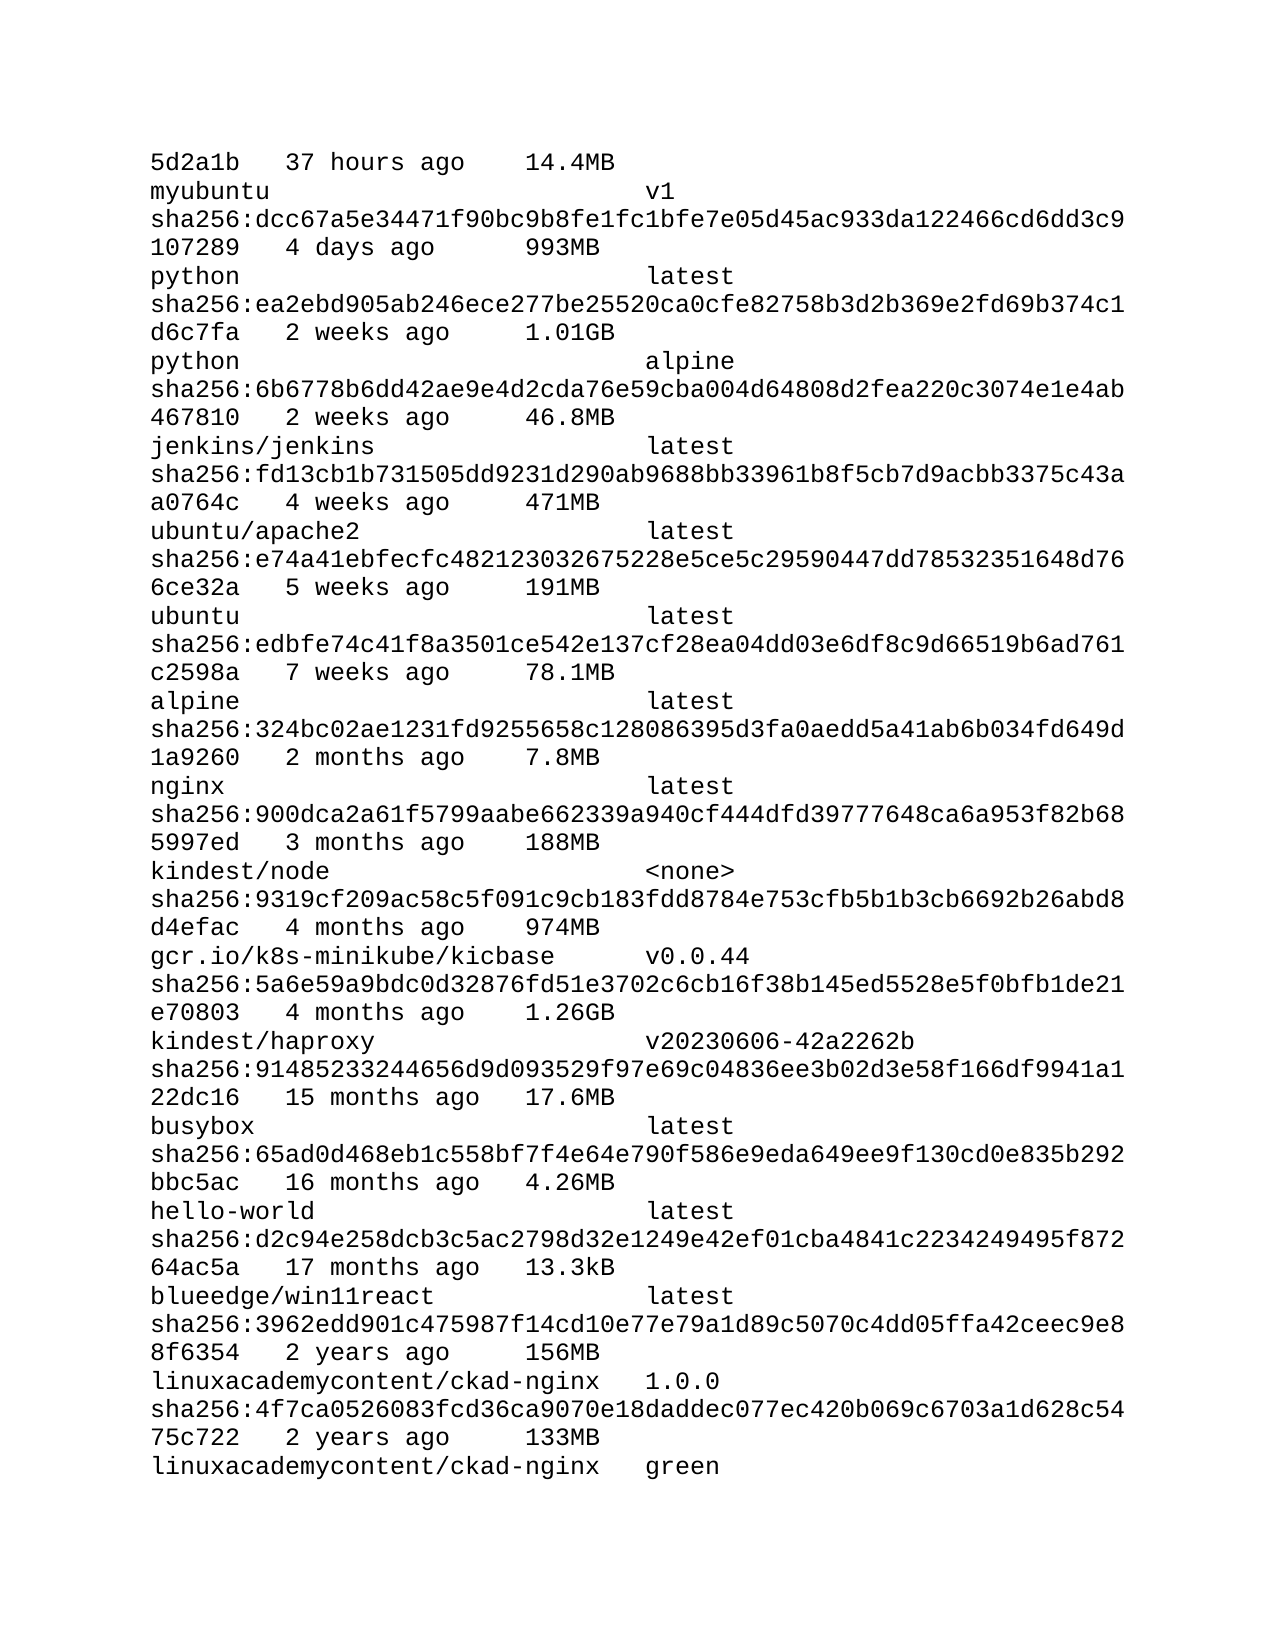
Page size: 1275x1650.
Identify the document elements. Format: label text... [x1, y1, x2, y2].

text kindest/node <none> sha256:9319cf209ac58c5f091c9cb183fdd8784e753cfb5b1b3cb6692b26abd8d4efac 4 months ago 974MB [150, 858, 1125, 943]
text kindest/haproxy v20230606-42a2262b sha256:91485233244656d9d093529f97e69c04836ee3b02d3e58f166df9941a122dc16 15 months ago 17.6MB [150, 1028, 1125, 1113]
text hello-world latest sha256:d2c94e258dcb3c5ac2798d32e1249e42ef01cba4841c2234249495f87264ac5a 17 months ago 13.3kB [150, 1198, 1125, 1283]
text python latest sha256:ea2ebd905ab246ece277be25520ca0cfe82758b3d2b369e2fd69b374c1d6c7fa 2 weeks ago 1.01GB [150, 263, 1125, 348]
text 5d2a1b 37 hours ago 14.4MB [150, 150, 1125, 178]
text ubuntu/apache2 latest sha256:e74a41ebfecfc482123032675228e5ce5c29590447dd78532351648d766ce32a 5 weeks ago 191MB [150, 518, 1125, 603]
text ubuntu latest sha256:edbfe74c41f8a3501ce542e137cf28ea04dd03e6df8c9d66519b6ad761c2598a 7 weeks ago 78.1MB [150, 603, 1125, 688]
text gcr.io/k8s-minikube/kicbase v0.0.44 sha256:5a6e59a9bdc0d32876fd51e3702c6cb16f38b145ed5528e5f0bfb1de21e70803 4 months ago 1.26GB [150, 943, 1125, 1028]
text blueedge/win11react latest sha256:3962edd901c475987f14cd10e77e79a1d89c5070c4dd05ffa42ceec9e88f6354 2 years ago 156MB [150, 1283, 1125, 1368]
text busybox latest sha256:65ad0d468eb1c558bf7f4e64e790f586e9eda649ee9f130cd0e835b292bbc5ac 16 months ago 4.26MB [150, 1113, 1125, 1198]
text linuxacademycontent/ckad-nginx 1.0.0 sha256:4f7ca0526083fcd36ca9070e18daddec077ec420b069c6703a1d628c5475c722 2 years ago 133MB [150, 1368, 1125, 1453]
text jenkins/jenkins latest sha256:fd13cb1b731505dd9231d290ab9688bb33961b8f5cb7d9acbb3375c43aa0764c 4 weeks ago 471MB [150, 433, 1125, 518]
text python alpine sha256:6b6778b6dd42ae9e4d2cda76e59cba004d64808d2fea220c3074e1e4ab467810 2 weeks ago 46.8MB [150, 348, 1125, 433]
text myubuntu v1 sha256:dcc67a5e34471f90bc9b8fe1fc1bfe7e05d45ac933da122466cd6dd3c9107289 4 days ago 993MB [150, 178, 1125, 263]
text nginx latest sha256:900dca2a61f5799aabe662339a940cf444dfd39777648ca6a953f82b685997ed 3 months ago 188MB [150, 773, 1125, 858]
text alpine latest sha256:324bc02ae1231fd9255658c128086395d3fa0aedd5a41ab6b034fd649d1a9260 2 months ago 7.8MB [150, 688, 1125, 773]
text linuxacademycontent/ckad-nginx green [150, 1453, 1125, 1482]
